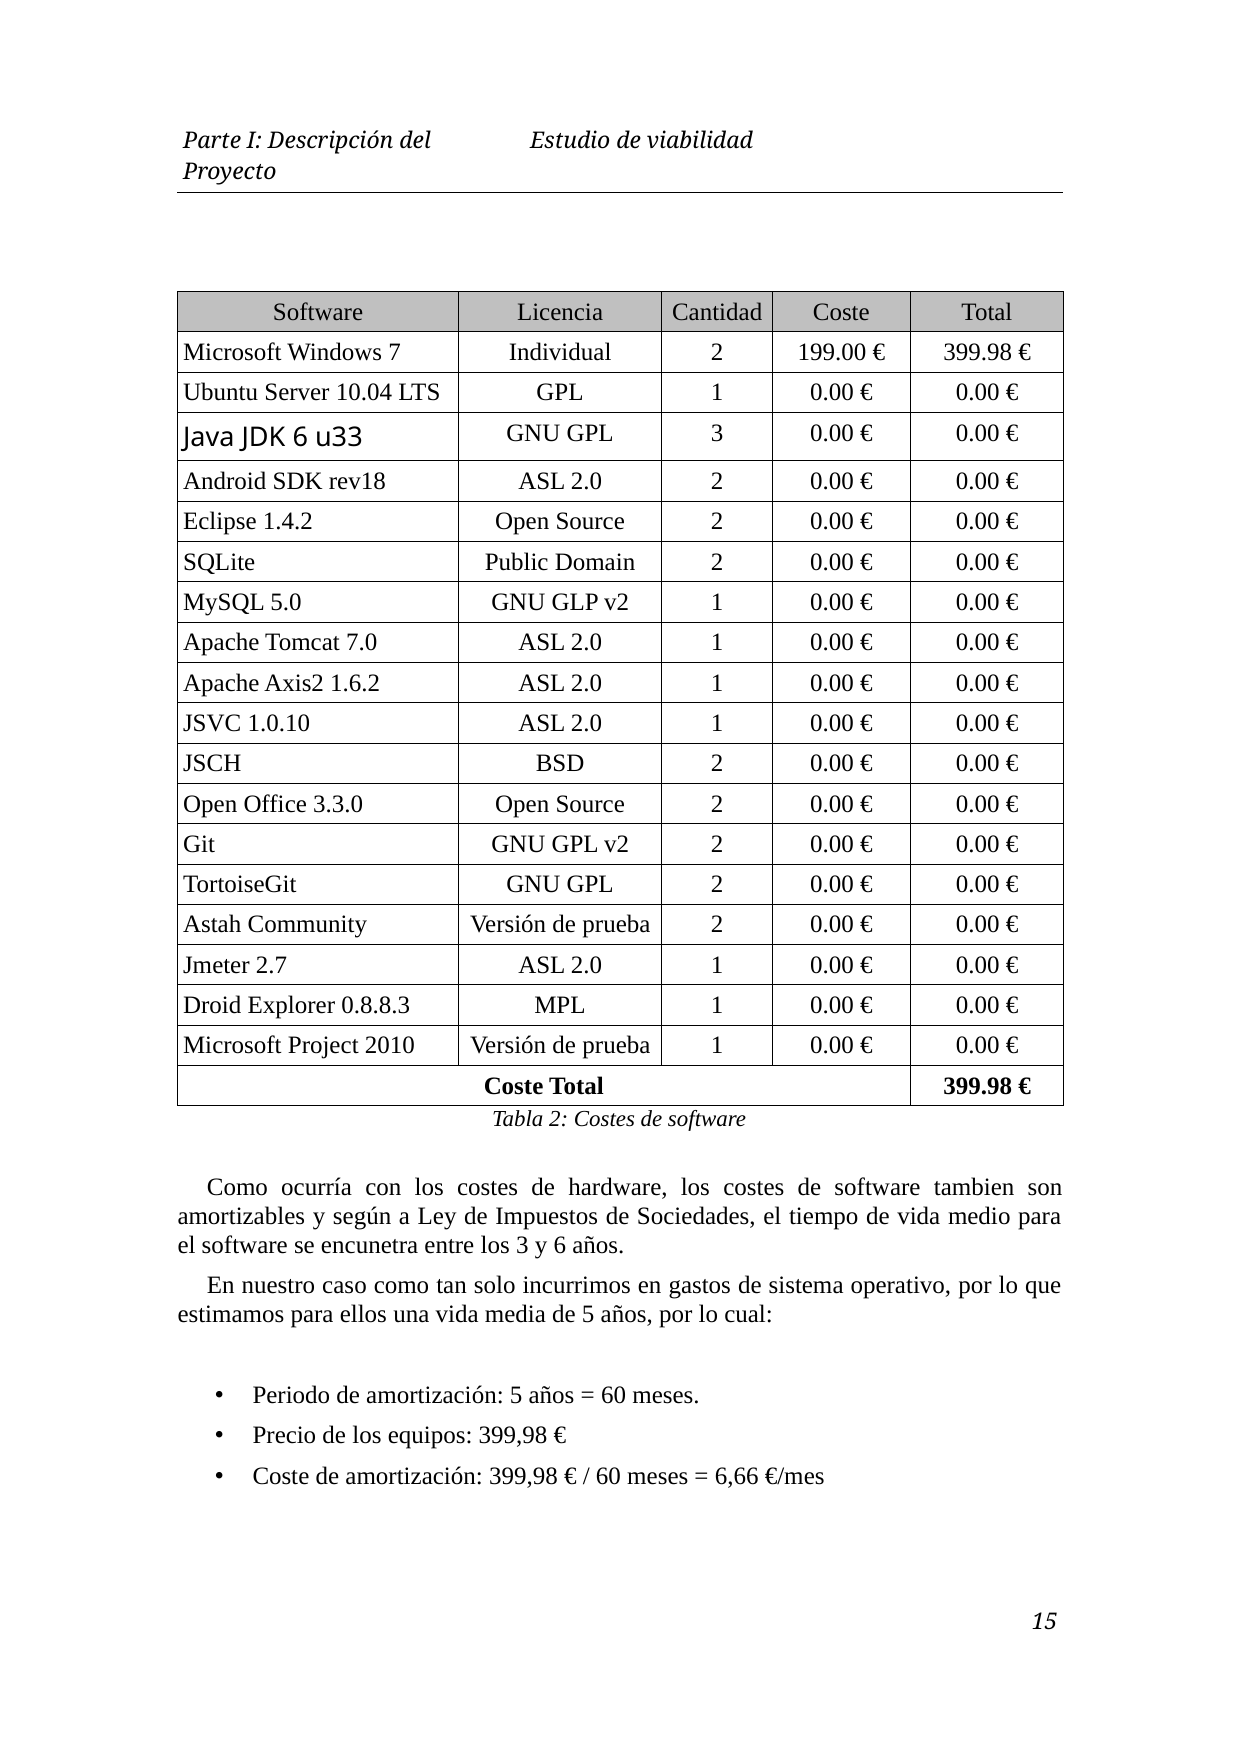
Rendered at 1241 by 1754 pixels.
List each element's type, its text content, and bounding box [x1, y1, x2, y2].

table_cell Android SDK rev18 [178, 461, 458, 501]
table_cell 0,00 € [911, 502, 1063, 541]
table_cell 399,98 € [911, 332, 1063, 372]
table_cell 1 [662, 373, 772, 412]
table_cell Apache Tomcat 7.0 [178, 623, 458, 662]
table_cell 0,00 € [773, 413, 910, 460]
table_cell 2 [662, 744, 772, 783]
table_cell 0,00 € [911, 784, 1063, 823]
table_cell 0,00 € [773, 623, 910, 662]
table_cell Ubuntu Server 10.04 LTS [178, 373, 458, 412]
table_cell 0,00 € [911, 905, 1063, 944]
table_cell 2 [662, 332, 772, 372]
table_cell Coste Total [178, 1066, 910, 1105]
table_cell 1 [662, 623, 772, 662]
table_cell 0,00 € [911, 865, 1063, 904]
table_cell Versión de prueba [459, 1026, 661, 1065]
table_cell GNU GLP v2 [459, 582, 661, 622]
table_cell 1 [662, 1026, 772, 1065]
table_cell ASL 2.0 [459, 703, 661, 742]
table_cell 0,00 € [773, 905, 910, 944]
table_cell 1 [662, 663, 772, 702]
table_cell 0,00 € [773, 985, 910, 1025]
table_cell 0,00 € [911, 413, 1063, 460]
table_cell 399,98 € [911, 1066, 1063, 1105]
table_cell 2 [662, 865, 772, 904]
table_cell 0,00 € [773, 865, 910, 904]
table_cell JSVC 1.0.10 [178, 703, 458, 742]
table_cell 0,00 € [911, 744, 1063, 783]
table_cell 199,00 € [773, 332, 910, 372]
table_cell BSD [459, 744, 661, 783]
table_cell Microsoft Project 2010 [178, 1026, 458, 1065]
table_cell GNU GPL [459, 865, 661, 904]
table_cell 0,00 € [911, 824, 1063, 863]
text Como ocurría con los costes de hardware, los costes de software tambien son amortizables y según a Ley de Impuestos de Sociedades, el tiempo de vida medio para el software se encunetra entre los 3 y 6 años. [177, 1172, 1063, 1258]
table_cell 2 [662, 784, 772, 823]
table_cell 1 [662, 945, 772, 984]
table_cell 2 [662, 461, 772, 501]
table_cell Open Source [459, 784, 661, 823]
table_cell Git [178, 824, 458, 863]
table_cell 0,00 € [911, 1026, 1063, 1065]
text Tabla 2: Costes de software [177, 1106, 1063, 1132]
table_cell 0,00 € [773, 824, 910, 863]
table_header Coste [773, 292, 910, 331]
table_cell Individual [459, 332, 661, 372]
table_cell 0,00 € [773, 502, 910, 541]
table_cell GNU GPL [459, 413, 661, 460]
list Periodo de amortización: 5 años = 60 meses. [215, 1380, 1063, 1409]
table_cell 2 [662, 824, 772, 863]
table_cell Public Domain [459, 542, 661, 581]
table_cell GNU GPL v2 [459, 824, 661, 863]
table_cell 0,00 € [911, 582, 1063, 622]
table_cell Droid Explorer 0.8.8.3 [178, 985, 458, 1025]
table_cell Eclipse 1.4.2 [178, 502, 458, 541]
table_cell Apache Axis2 1.6.2 [178, 663, 458, 702]
table_cell 0,00 € [773, 373, 910, 412]
table_cell Java JDK 6 u33 [178, 413, 458, 460]
table_cell 2 [662, 502, 772, 541]
table_cell 0,00 € [911, 945, 1063, 984]
text En nuestro caso como tan solo incurrimos en gastos de sistema operativo, por lo que estimamos para ellos una vida media de 5 años, por lo cual: [177, 1270, 1063, 1328]
table_cell 0,00 € [773, 582, 910, 622]
table_cell ASL 2.0 [459, 623, 661, 662]
table_cell 0,00 € [773, 703, 910, 742]
table_cell 0,00 € [911, 461, 1063, 501]
table_cell 0,00 € [911, 663, 1063, 702]
table_cell 0,00 € [911, 542, 1063, 581]
table_cell Microsoft Windows 7 [178, 332, 458, 372]
table_cell 0,00 € [773, 744, 910, 783]
table_cell Versión de prueba [459, 905, 661, 944]
table_cell MySQL 5.0 [178, 582, 458, 622]
table_cell 0,00 € [773, 1026, 910, 1065]
table_header Cantidad [662, 292, 772, 331]
table_cell SQLite [178, 542, 458, 581]
table_header Software [178, 292, 458, 331]
table_cell 0,00 € [911, 623, 1063, 662]
table_cell GPL [459, 373, 661, 412]
table_cell MPL [459, 985, 661, 1025]
table_cell ASL 2.0 [459, 663, 661, 702]
table_cell TortoiseGit [178, 865, 458, 904]
table_cell ASL 2.0 [459, 945, 661, 984]
table_cell Astah Community [178, 905, 458, 944]
table_cell Open Source [459, 502, 661, 541]
table_cell 2 [662, 905, 772, 944]
table_cell Open Office 3.3.0 [178, 784, 458, 823]
table_cell 0,00 € [773, 663, 910, 702]
table_cell 1 [662, 703, 772, 742]
table_cell Jmeter 2.7 [178, 945, 458, 984]
table_cell 0,00 € [911, 985, 1063, 1025]
table_cell 3 [662, 413, 772, 460]
table_cell JSCH [178, 744, 458, 783]
table_cell 1 [662, 582, 772, 622]
table_cell 0,00 € [911, 373, 1063, 412]
table_cell ASL 2.0 [459, 461, 661, 501]
table_header Licencia [459, 292, 661, 331]
table_cell 0,00 € [911, 703, 1063, 742]
table_cell 2 [662, 542, 772, 581]
table_header Total [911, 292, 1063, 331]
table_cell 0,00 € [773, 945, 910, 984]
table_cell 0,00 € [773, 542, 910, 581]
table_cell 1 [662, 985, 772, 1025]
list Precio de los equipos: 399,98 € [215, 1421, 1063, 1449]
list Coste de amortización: 399,98 € / 60 meses = 6,66 €/mes [215, 1461, 1063, 1490]
table_cell 0,00 € [773, 784, 910, 823]
table_cell 0,00 € [773, 461, 910, 501]
